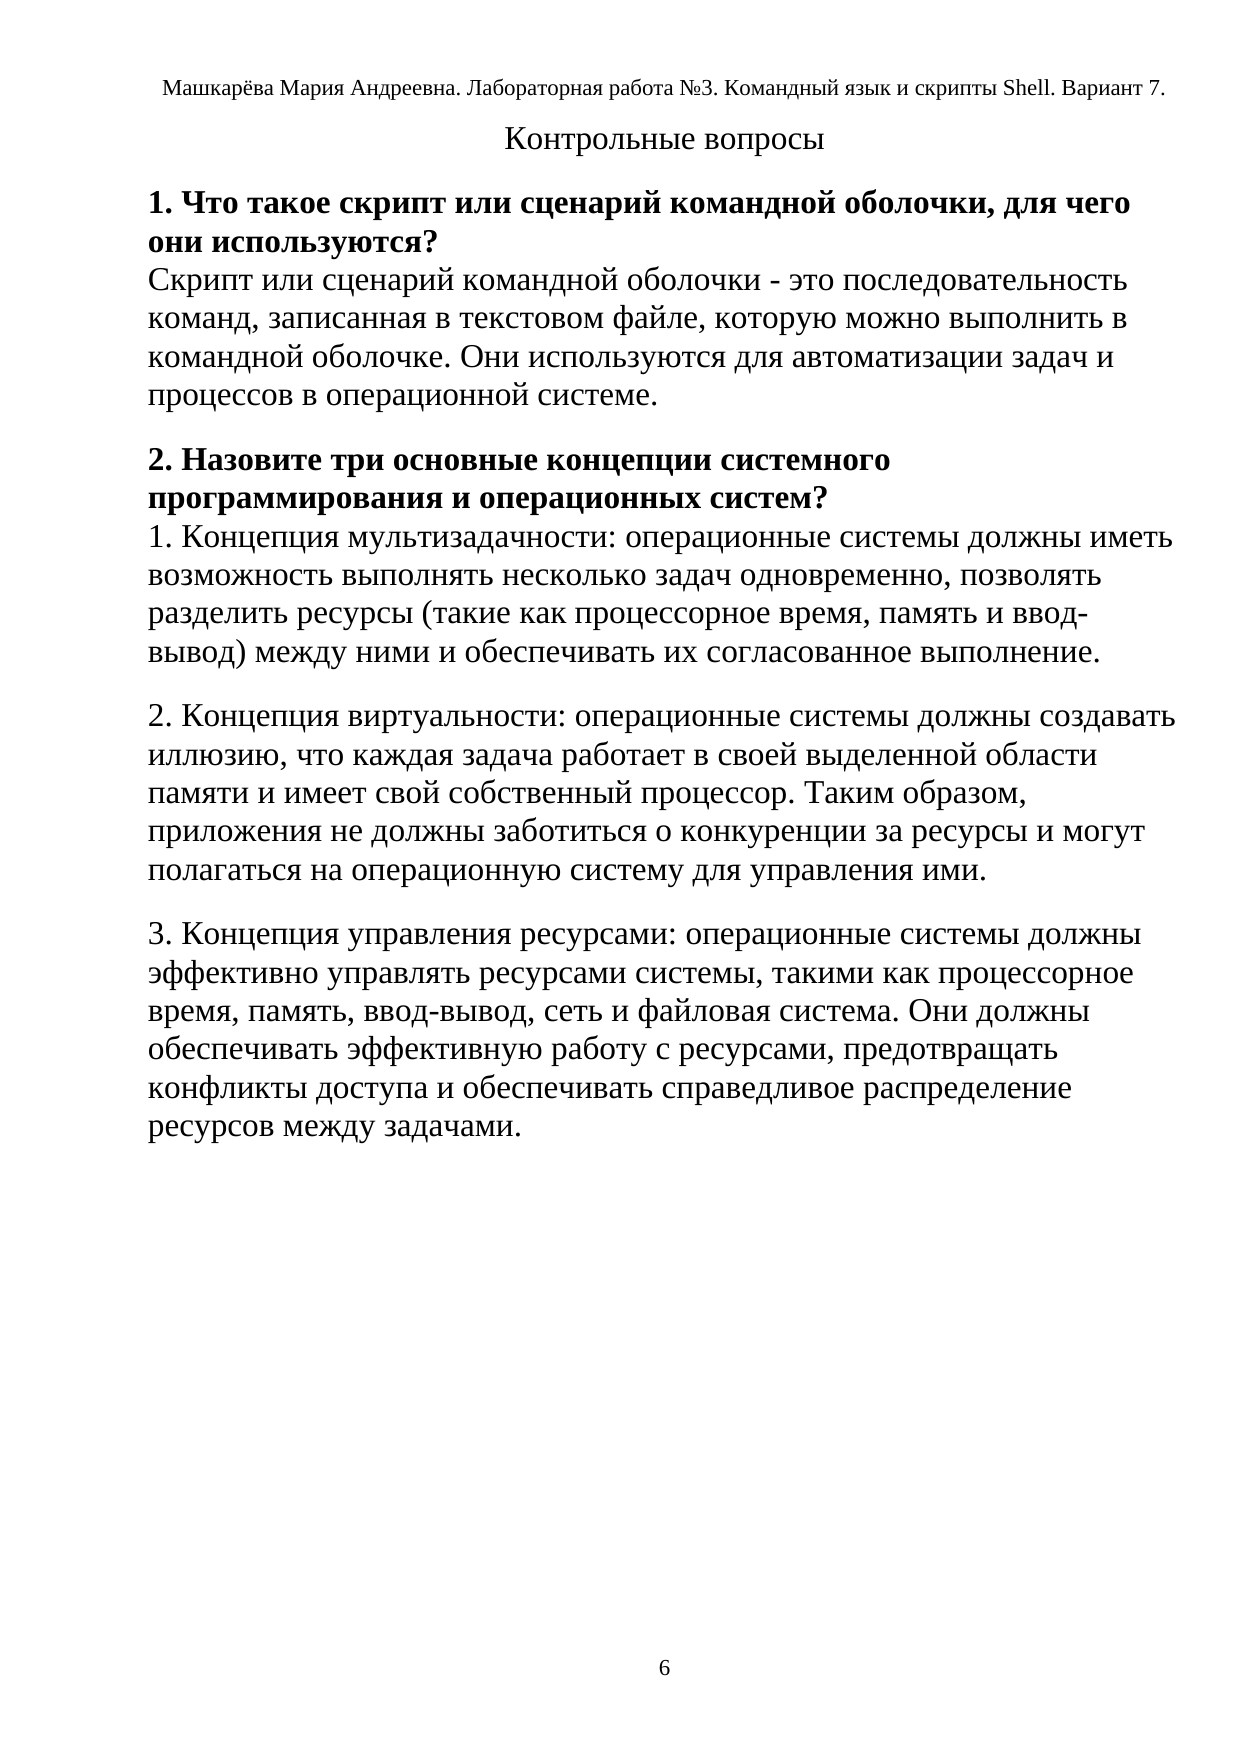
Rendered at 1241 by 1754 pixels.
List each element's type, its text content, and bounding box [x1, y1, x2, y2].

text 1. Что такое скрипт или сценарий командной оболочки, для чего они используются? [148, 183, 1181, 259]
text Скрипт или сценарий командной оболочки - это последовательность команд, записанная в текстовом файле, которую можно выполнить в командной оболочке. Они используются для автоматизации задач и процессов в операционной системе. [148, 259, 1181, 413]
text 3. Концепция управления ресурсами: операционные системы должны эффективно управлять ресурсами системы, такими как процессорное время, память, ввод-вывод, сеть и файловая система. Они должны обеспечивать эффективную работу с ресурсами, предотвращать конфликты доступа и обеспечивать справедливое распределение ресурсов между задачами. [148, 913, 1181, 1143]
text "b "bind -P" в командной оболочке для отображения списка всех привязанных клавиш, которые интерпретируются командной оболочкой.ind -P" в командной оболочке для отображения списка всех привязанных клавиш, которые интерпретируются командной оболочкой. [148, 1196, 1181, 1332]
text 2. Концепция виртуальности: операционные системы должны создавать иллюзию, что каждая задача работает в своей выделенной области памяти и имеет свой собственный процессор. Таким образом, приложения не должны заботиться о конкуренции за ресурсы и могут полагаться на операционную систему для управления ими. [148, 696, 1181, 887]
text Контрольные вопросы [148, 118, 1181, 156]
text 1. Концепция мультизадачности: операционные системы должны иметь возможность выполнять несколько задач одновременно, позволять разделить ресурсы (такие как процессорное время, память и ввод-вывод) между ними и обеспечивать их согласованное выполнение. [148, 516, 1181, 669]
text 2. Назовите три основные концепции системного программирования и операционных систем? [148, 439, 1181, 516]
